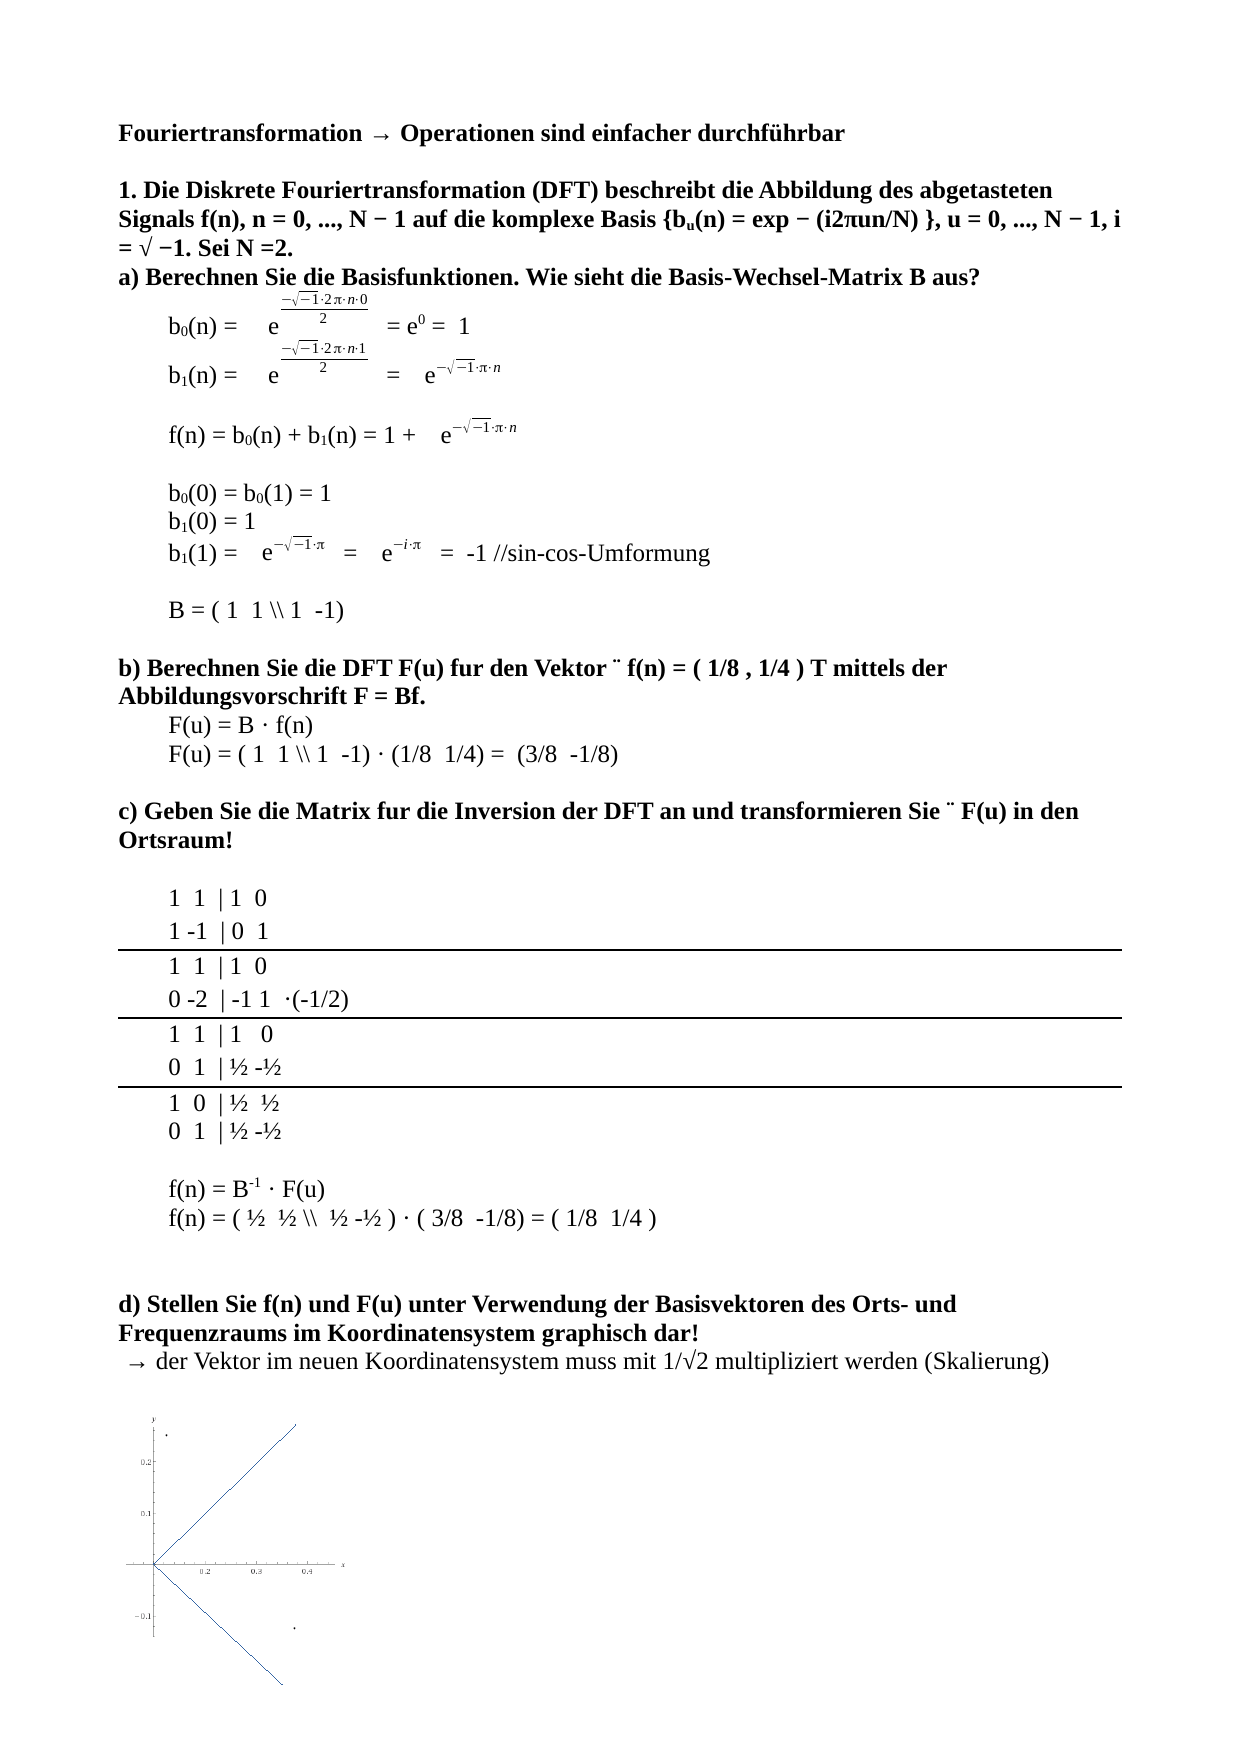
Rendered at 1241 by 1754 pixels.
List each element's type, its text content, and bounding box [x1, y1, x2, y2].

text f(n) = B-1 · F(u) [118, 1174, 1122, 1203]
text b0(0) = b0(1) = 1 [118, 478, 1122, 506]
text 0 1 | ½ -½ [118, 1048, 1122, 1086]
text 1. Die Diskrete Fouriertransformation (DFT) beschreibt die Abbildung des abgetasteten Signals f(n), n = 0, ..., N − 1 auf die komplexe Basis {bu(n) = exp − (i2πun/N) }, u = 0, ..., N − 1, i = √ −1. Sei N =2. [118, 176, 1122, 262]
text Fouriertransformation → Operationen sind einfacher durchführbar [118, 118, 1122, 147]
text b1(0) = 1 [118, 506, 1122, 535]
text 1 1 | 1 0 [118, 1019, 1122, 1048]
text f(n) = ( ½ ½ \\ ½ -½ ) · ( 3/8 -1/8) = ( 1/8 1/4 ) [118, 1203, 1122, 1231]
text b) Berechnen Sie die DFT F(u) fur den Vektor ¨ f(n) = ( 1/8 , 1/4 ) T mittels der Abbildungsvorschrift F = Bf. [118, 653, 1122, 710]
text f(n) = b0(n) + b1(n) = 1 + [118, 418, 1122, 449]
text d) Stellen Sie f(n) und F(u) unter Verwendung der Basisvektoren des Orts- und Frequenzraums im Koordinatensystem graphisch dar! [118, 1289, 1122, 1346]
text F(u) = B · f(n) [118, 710, 1122, 739]
text 1 1 | 1 0 [118, 883, 1122, 911]
text a) Berechnen Sie die Basisfunktionen. Wie sieht die Basis-Wechsel-Matrix B aus? [118, 262, 1122, 291]
picture [118, 1409, 293, 1647]
text 1 -1 | 0 1 [118, 911, 1122, 949]
text c) Geben Sie die Matrix fur die Inversion der DFT an und transformieren Sie ¨ F(u) in den Ortsraum! [118, 796, 1122, 854]
text b1(n) = = [118, 340, 1122, 418]
text B = ( 1 1 \\ 1 -1) [118, 595, 1122, 624]
text F(u) = ( 1 1 \\ 1 -1) · (1/8 1/4) = (3/8 -1/8) [118, 739, 1122, 768]
text 1 1 | 1 0 [118, 951, 1122, 980]
text 0 -2 | -1 1 ·(-1/2) [118, 980, 1122, 1017]
text → der Vektor im neuen Koordinatensystem muss mit 1/√2 multipliziert werden (Skalierung) [118, 1346, 1122, 1375]
text b1(1) = = = -1 //sin-cos-Umformung [118, 535, 1122, 566]
text 1 0 | ½ ½ [118, 1088, 1122, 1116]
text b0(n) = = e0 = 1 [118, 291, 1122, 340]
text 0 1 | ½ -½ [118, 1116, 1122, 1145]
